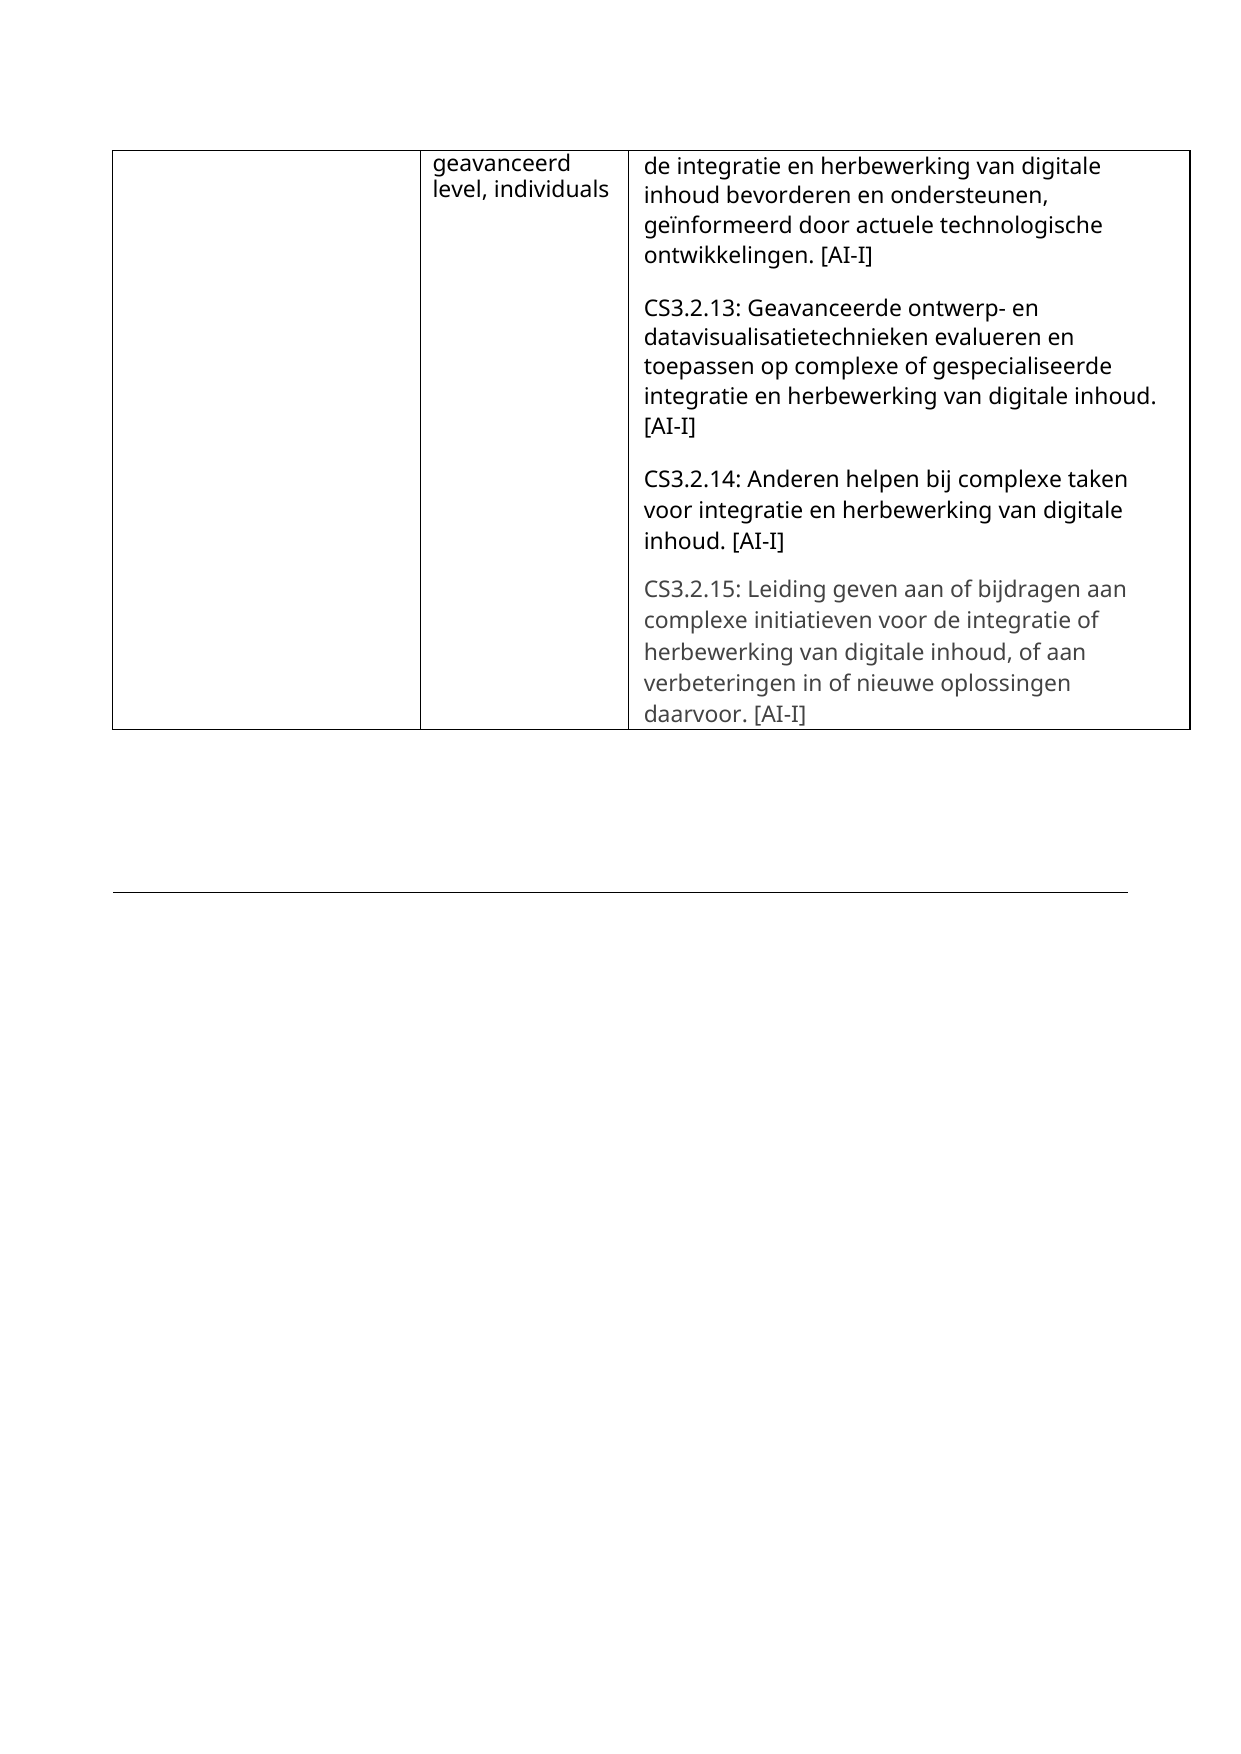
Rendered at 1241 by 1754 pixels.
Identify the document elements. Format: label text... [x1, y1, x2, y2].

table_header [113, 151, 420, 729]
table_cell geavanceerd level, individuals [421, 151, 628, 729]
table_cell de integratie en herbewerking van digitale inhoud bevorderen en ondersteunen, geïnformeerd door actuele technologische ontwikkelingen. [AI-I] CS3.2.13: Geavanceerde ontwerp- en datavisualisatietechnieken evalueren en toepassen op complexe of gespecialiseerde integratie en herbewerking van digitale inhoud. [AI-I] CS3.2.14: Anderen helpen bij complexe taken voor integratie en herbewerking van digitale inhoud. [AI-I] CS3.2.15: Leiding geven aan of bijdragen aan complexe initiatieven voor de integratie of herbewerking van digitale inhoud, of aan verbeteringen in of nieuwe oplossingen daarvoor. [AI-I] [629, 151, 1189, 729]
